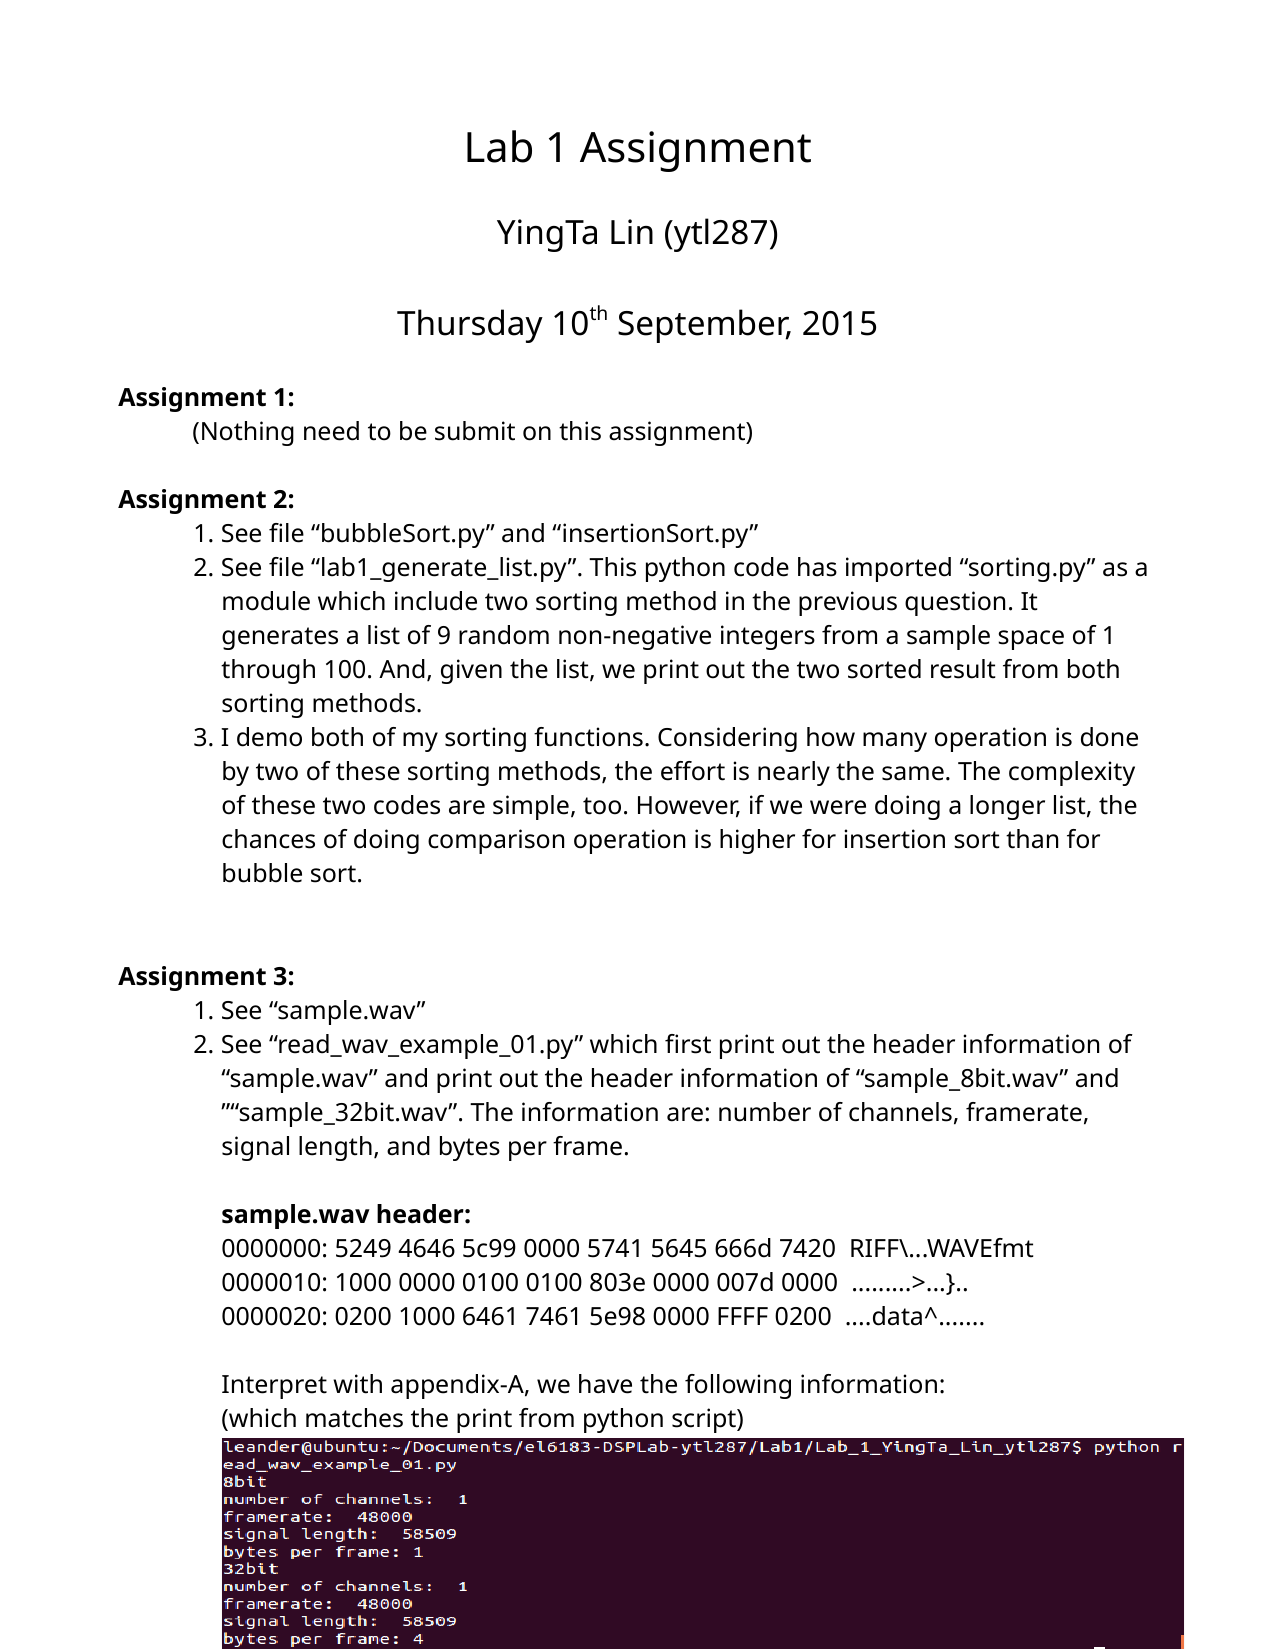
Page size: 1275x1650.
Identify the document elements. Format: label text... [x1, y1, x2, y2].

text (Nothing need to be submit on this assignment) [118, 413, 1157, 447]
text Assignment 1: [118, 379, 1157, 413]
text 1. See file “bubbleSort.py” and “insertionSort.py” [193, 516, 1157, 549]
text 3. I demo both of my sorting functions. Considering how many operation is done by two of these sorting methods, the effort is nearly the same. The complexity of these two codes are simple, too. However, if we were doing a longer list, the chances of doing comparison operation is higher for insertion sort than for bubble sort. [193, 720, 1157, 890]
picture [221, 1438, 1186, 1649]
text Lab 1 Assignment [118, 118, 1157, 175]
text 1. See “sample.wav” [193, 992, 1157, 1026]
text Interpret with appendix-A, we have the following information: [193, 1367, 1157, 1401]
text (which matches the print from python script) [193, 1401, 1157, 1435]
text 0000020: 0200 1000 6461 7461 5e98 0000 FFFF 0200 ....data^....... [193, 1299, 1157, 1333]
text Assignment 3: [118, 958, 1157, 992]
text 2. See file “lab1_generate_list.py”. This python code has imported “sorting.py” as a module which include two sorting method in the previous question. It generates a list of 9 random non-negative integers from a sample space of 1 through 100. And, given the list, we print out the two sorted result from both sorting methods. [193, 549, 1157, 720]
text sample.wav header: [193, 1197, 1157, 1231]
text 0000000: 5249 4646 5c99 0000 5741 5645 666d 7420 RIFF\...WAVEfmt [193, 1231, 1157, 1265]
text Thursday 10th September, 2015 [118, 300, 1157, 345]
text YingTa Lin (ytl287) [118, 209, 1157, 254]
text Assignment 2: [118, 481, 1157, 516]
text 0000010: 1000 0000 0100 0100 803e 0000 007d 0000 .........>...}.. [193, 1265, 1157, 1299]
text 2. See “read_wav_example_01.py” which first print out the header information of “sample.wav” and print out the header information of “sample_8bit.wav” and ”“sample_32bit.wav”. The information are: number of channels, framerate, signal length, and bytes per frame. [193, 1026, 1157, 1163]
